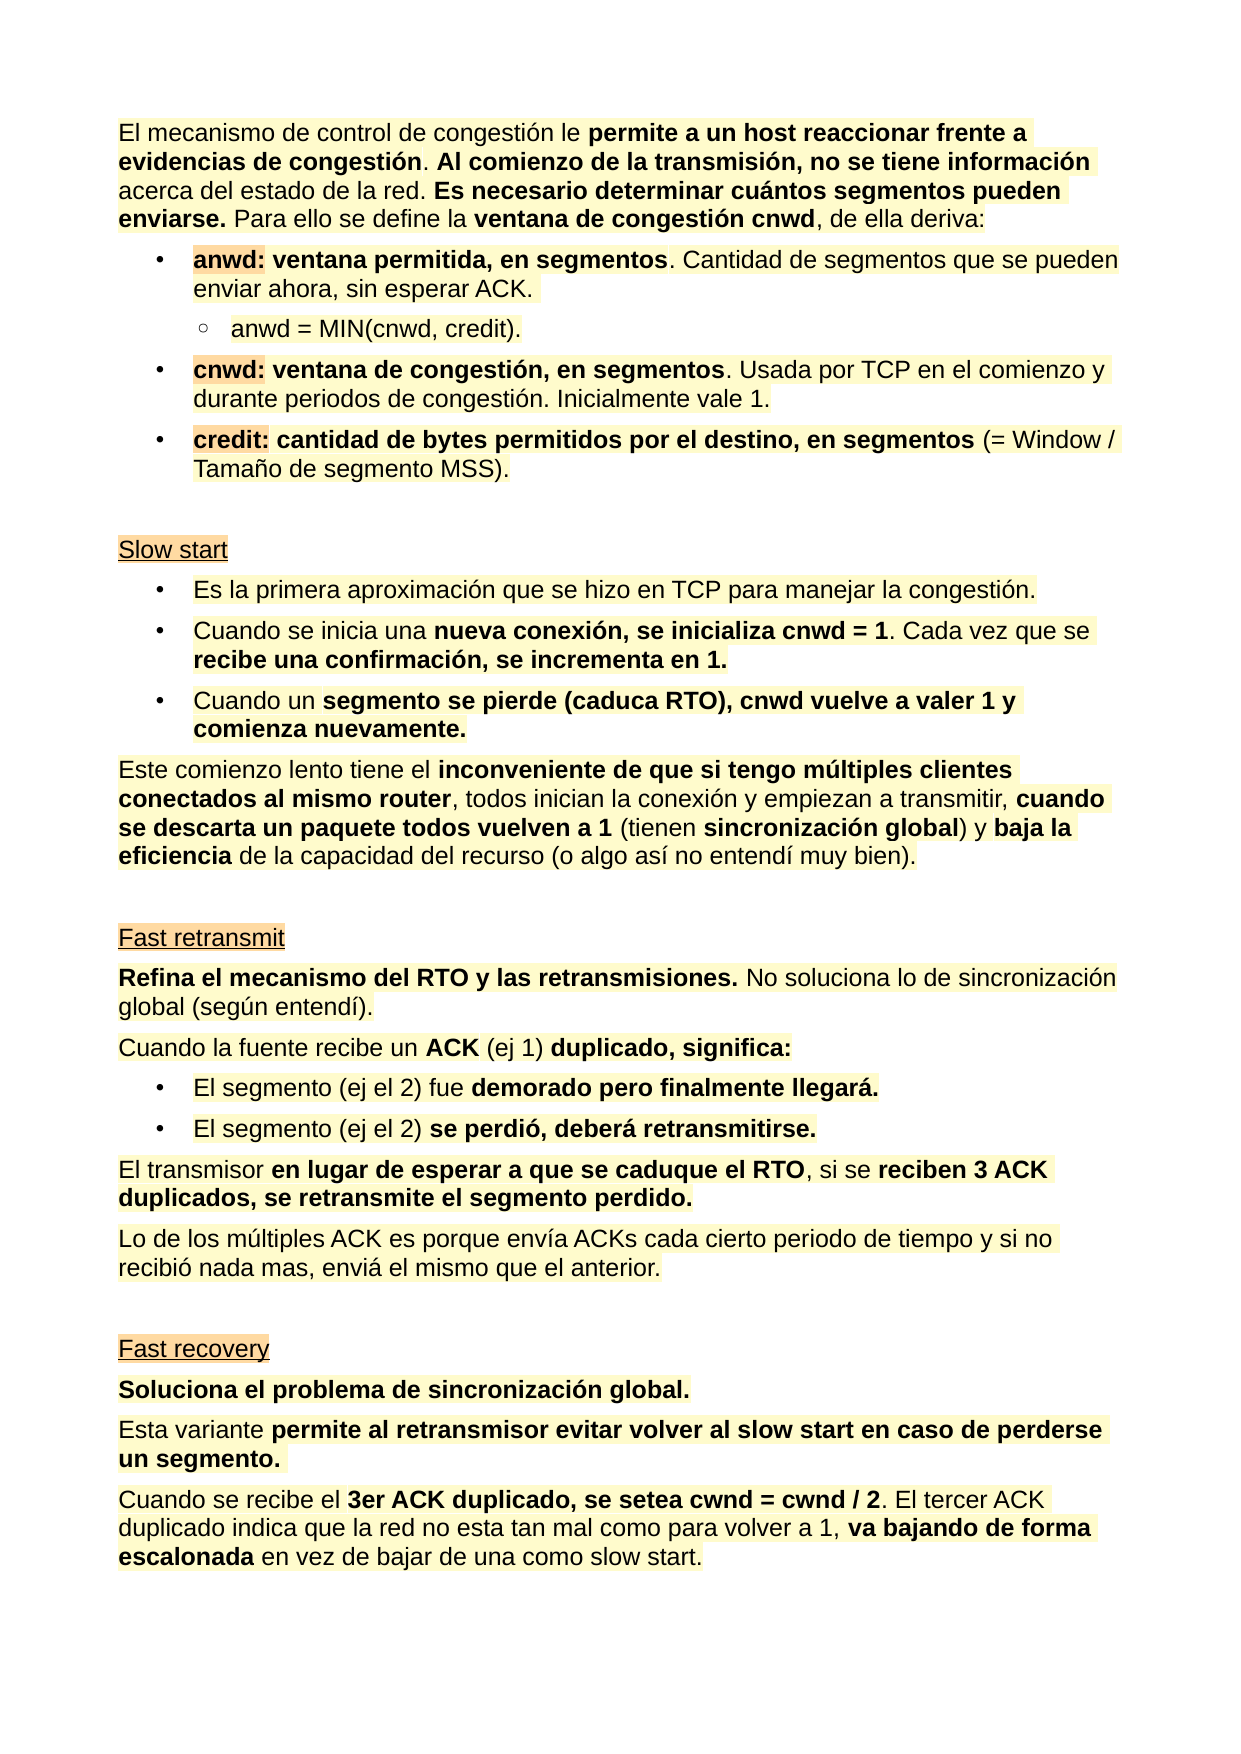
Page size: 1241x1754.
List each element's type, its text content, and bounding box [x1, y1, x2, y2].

list Cuando se inicia una nueva conexión, se inicializa cnwd = 1. Cada vez que se recibe una confirmación, se incrementa en 1. [156, 616, 1122, 674]
list anwd: ventana permitida, en segmentos. Cantidad de segmentos que se pueden enviar ahora, sin esperar ACK. [156, 245, 1122, 303]
list Cuando un segmento se pierde (caduca RTO), cnwd vuelve a valer 1 y comienza nuevamente. [156, 686, 1122, 743]
list anwd = MIN(cnwd, credit). [193, 314, 1122, 343]
text Cuando la fuente recibe un ACK (ej 1) duplicado, significa: [118, 1033, 1122, 1061]
text El transmisor en lugar de esperar a que se caduque el RTO, si se reciben 3 ACK duplicados, se retransmite el segmento perdido. [118, 1155, 1122, 1212]
text Fast recovery [118, 1334, 1122, 1363]
list cnwd: ventana de congestión, en segmentos. Usada por TCP en el comienzo y durante periodos de congestión. Inicialmente vale 1. [156, 355, 1122, 413]
list El segmento (ej el 2) fue demorado pero finalmente llegará. [156, 1073, 1122, 1102]
list El segmento (ej el 2) se perdió, deberá retransmitirse. [156, 1114, 1122, 1143]
list Es la primera aproximación que se hizo en TCP para manejar la congestión. [156, 575, 1122, 604]
text Refina el mecanismo del RTO y las retransmisiones. No soluciona lo de sincronización global (según entendí). [118, 963, 1122, 1021]
text Fast retransmit [118, 923, 1122, 951]
text Slow start [118, 535, 1122, 563]
text Soluciona el problema de sincronización global. [118, 1375, 1122, 1403]
text Cuando se recibe el 3er ACK duplicado, se setea cwnd = cwnd / 2. El tercer ACK duplicado indica que la red no esta tan mal como para volver a 1, va bajando de forma escalonada en vez de bajar de una como slow start. [118, 1485, 1122, 1571]
text Este comienzo lento tiene el inconveniente de que si tengo múltiples clientes conectados al mismo router, todos inician la conexión y empiezan a transmitir, cuando se descarta un paquete todos vuelven a 1 (tienen sincronización global) y baja la eficiencia de la capacidad del recurso (o algo así no entendí muy bien). [118, 755, 1122, 870]
list credit: cantidad de bytes permitidos por el destino, en segmentos (= Window / Tamaño de segmento MSS). [156, 425, 1122, 482]
text Esta variante permite al retransmisor evitar volver al slow start en caso de perderse un segmento. [118, 1415, 1122, 1473]
text El mecanismo de control de congestión le permite a un host reaccionar frente a evidencias de congestión. Al comienzo de la transmisión, no se tiene información acerca del estado de la red. Es necesario determinar cuántos segmentos pueden enviarse. Para ello se define la ventana de congestión cnwd, de ella deriva: [118, 118, 1122, 233]
text Lo de los múltiples ACK es porque envía ACKs cada cierto periodo de tiempo y si no recibió nada mas, enviá el mismo que el anterior. [118, 1224, 1122, 1282]
